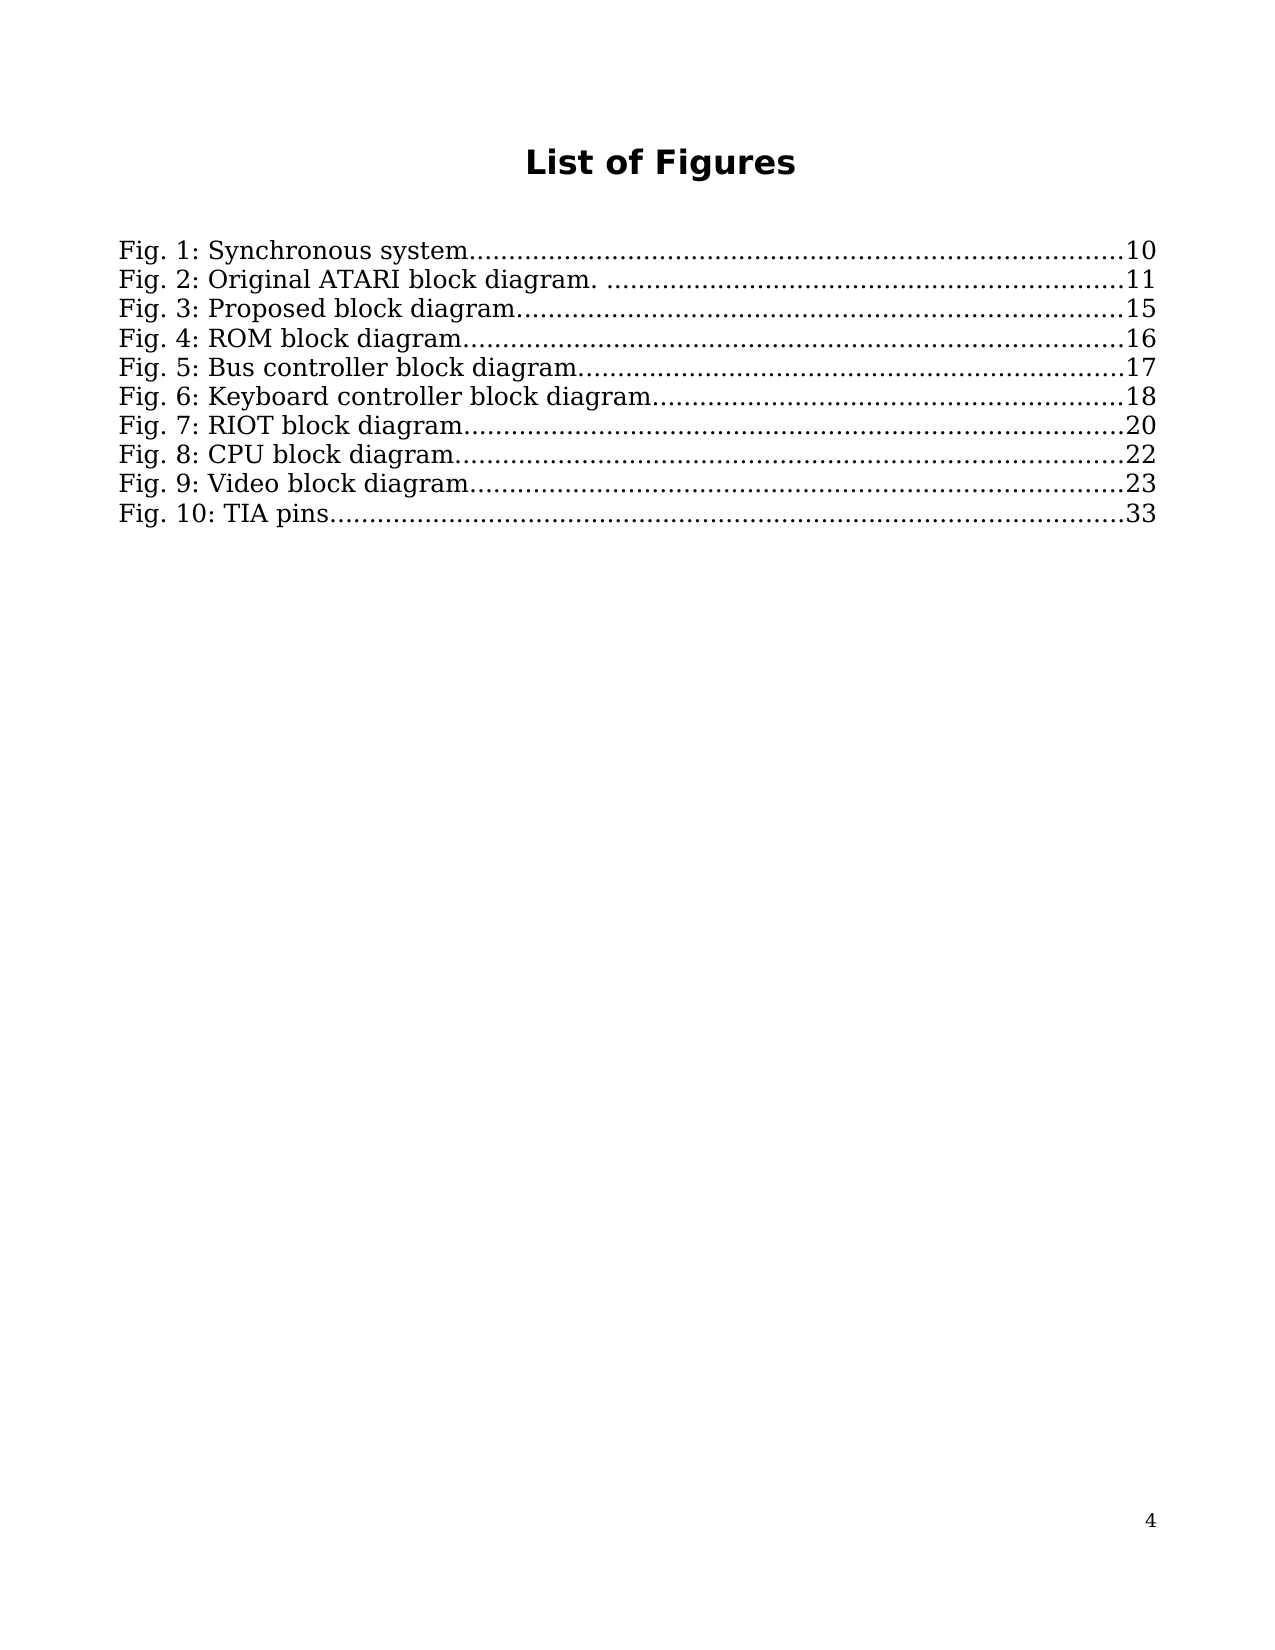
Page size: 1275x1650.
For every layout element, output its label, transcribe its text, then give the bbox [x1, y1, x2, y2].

text Fig. 7: RIOT block diagram 20 [118, 411, 1157, 441]
text Fig. 2: Original ATARI block diagram. 11 [118, 266, 1157, 295]
text Fig. 8: CPU block diagram. 22 [118, 441, 1157, 470]
text Fig. 6: Keyboard controller block diagram. 18 [118, 382, 1157, 411]
text Fig. 4: ROM block diagram. 16 [118, 324, 1157, 353]
text Fig. 3: Proposed block diagram. 15 [118, 295, 1157, 324]
text Fig. 10: TIA pins 33 [118, 499, 1157, 528]
subtitle List of Figures [118, 143, 1157, 182]
text Fig. 5: Bus controller block diagram. 17 [118, 353, 1157, 382]
text Fig. 9: Video block diagram. 23 [118, 470, 1157, 499]
text Fig. 1: Synchronous system 10 [118, 236, 1157, 266]
